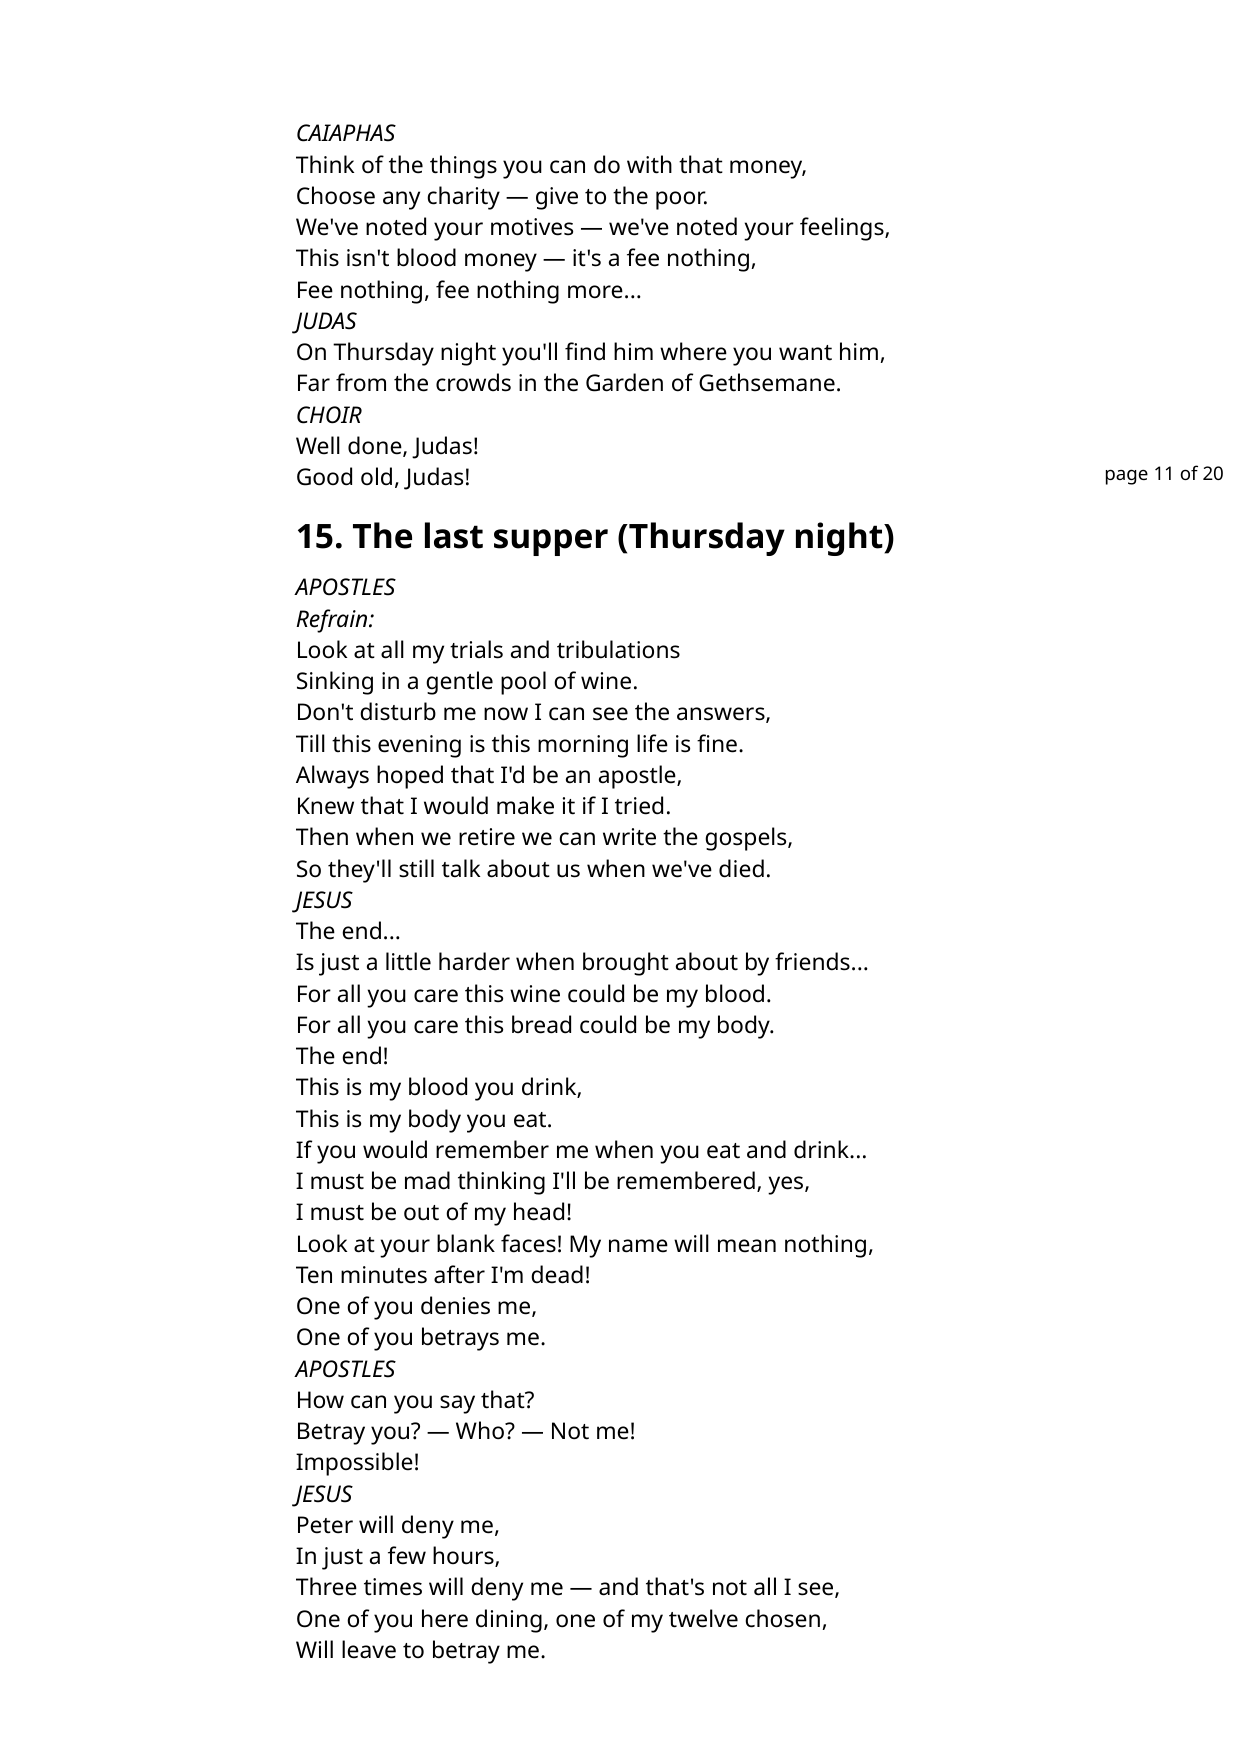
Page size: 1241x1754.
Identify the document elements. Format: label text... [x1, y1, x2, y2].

text JUDAS On Thursday night you'll find him where you want him, Far from the crowds in the Garden of Gethsemane. [296, 305, 961, 398]
text APOSTLES Refrain: Look at all my trials and tribulations Sinking in a gentle pool of wine. Don't disturb me now I can see the answers, Till this evening is this morning life is fine. Always hoped that I'd be an apostle, Knew that I would make it if I tried. Then when we retire we can write the gospels, So they'll still talk about us when we've died. [296, 571, 961, 884]
text JESUS The end... Is just a little harder when brought about by friends... For all you care this wine could be my blood. For all you care this bread could be my body. The end! This is my blood you drink, This is my body you eat. If you would remember me when you eat and drink... [296, 884, 961, 1165]
subtitle 15. The last supper (Thursday night) [296, 513, 961, 559]
text I must be mad thinking I'll be remembered, yes, I must be out of my head! Look at your blank faces! My name will mean nothing, Ten minutes after I'm dead! One of you denies me, One of you betrays me. [296, 1165, 961, 1353]
text CHOIR Well done, Judas! Good old, Judas! [296, 398, 961, 492]
text APOSTLES How can you say that? Betray you? — Who? — Not me! Impossible! [296, 1353, 961, 1478]
text CAIAPHAS Think of the things you can do with that money, Choose any charity — give to the poor. We've noted your motives — we've noted your feelings, This isn't blood money — it's a fee nothing, Fee nothing, fee nothing more... [296, 117, 961, 305]
text JESUS Peter will deny me, In just a few hours, Three times will deny me — and that's not all I see, One of you here dining, one of my twelve chosen, Will leave to betray me. [296, 1478, 961, 1665]
